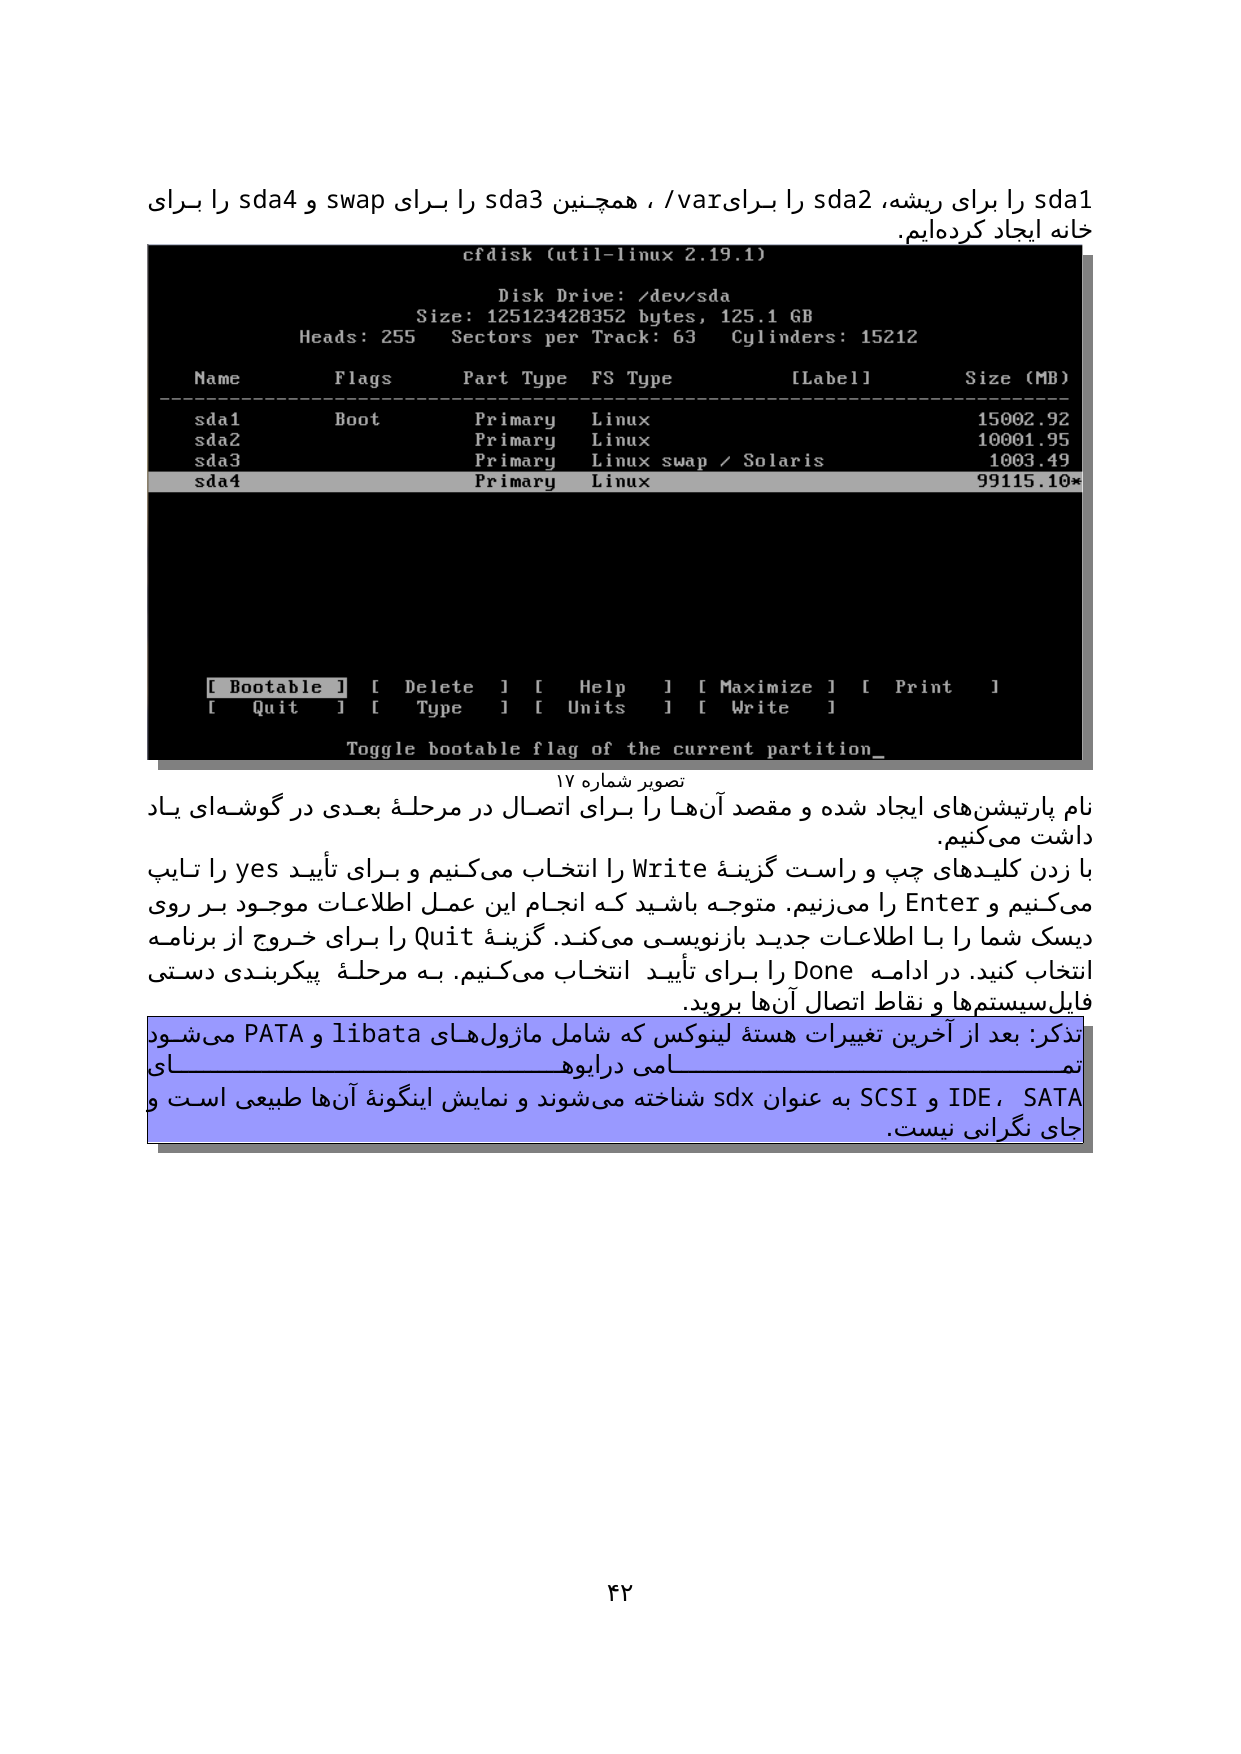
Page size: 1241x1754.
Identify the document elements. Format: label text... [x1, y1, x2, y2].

text نام پارتیشن‌های ایجاد شده و مقصد آن‌ها را برای اتصال در مرحلهٔ بعدی در گوشه‌ای یاد داشت می‌کنیم. [147, 792, 1093, 850]
text تصویر شماره ۱۷ [147, 760, 1093, 792]
text sda1 را برای ریشه، sda2 را برای‎ /var، همچنین sda3 را برای swap و sda4 را برای خانه ایجاد کرده‌ایم. [147, 181, 1093, 245]
picture [147, 244, 1083, 760]
text با زدن کلید‌های چپ و راست گزینهٔ Write را انتخاب می‌کنیم و برای تأیید yes را تایپ می‌کنیم و Enter را می‌زنیم. متوجه باشید که انجام این عمل اطلاعات موجود بر روی دیسک شما را با اطلاعات جدید بازنویسی می‌کند. گزینهٔ Quit را برای خروج از برنامه انتخاب کنید. در ادامه Done را برای تأیید انتخاب می‌کنیم. به مرحلهٔ پیکربندی دستی فایل‌سیستم‌ها و نقاط اتصال‌ آن‌ها بروید. [147, 850, 1093, 1016]
